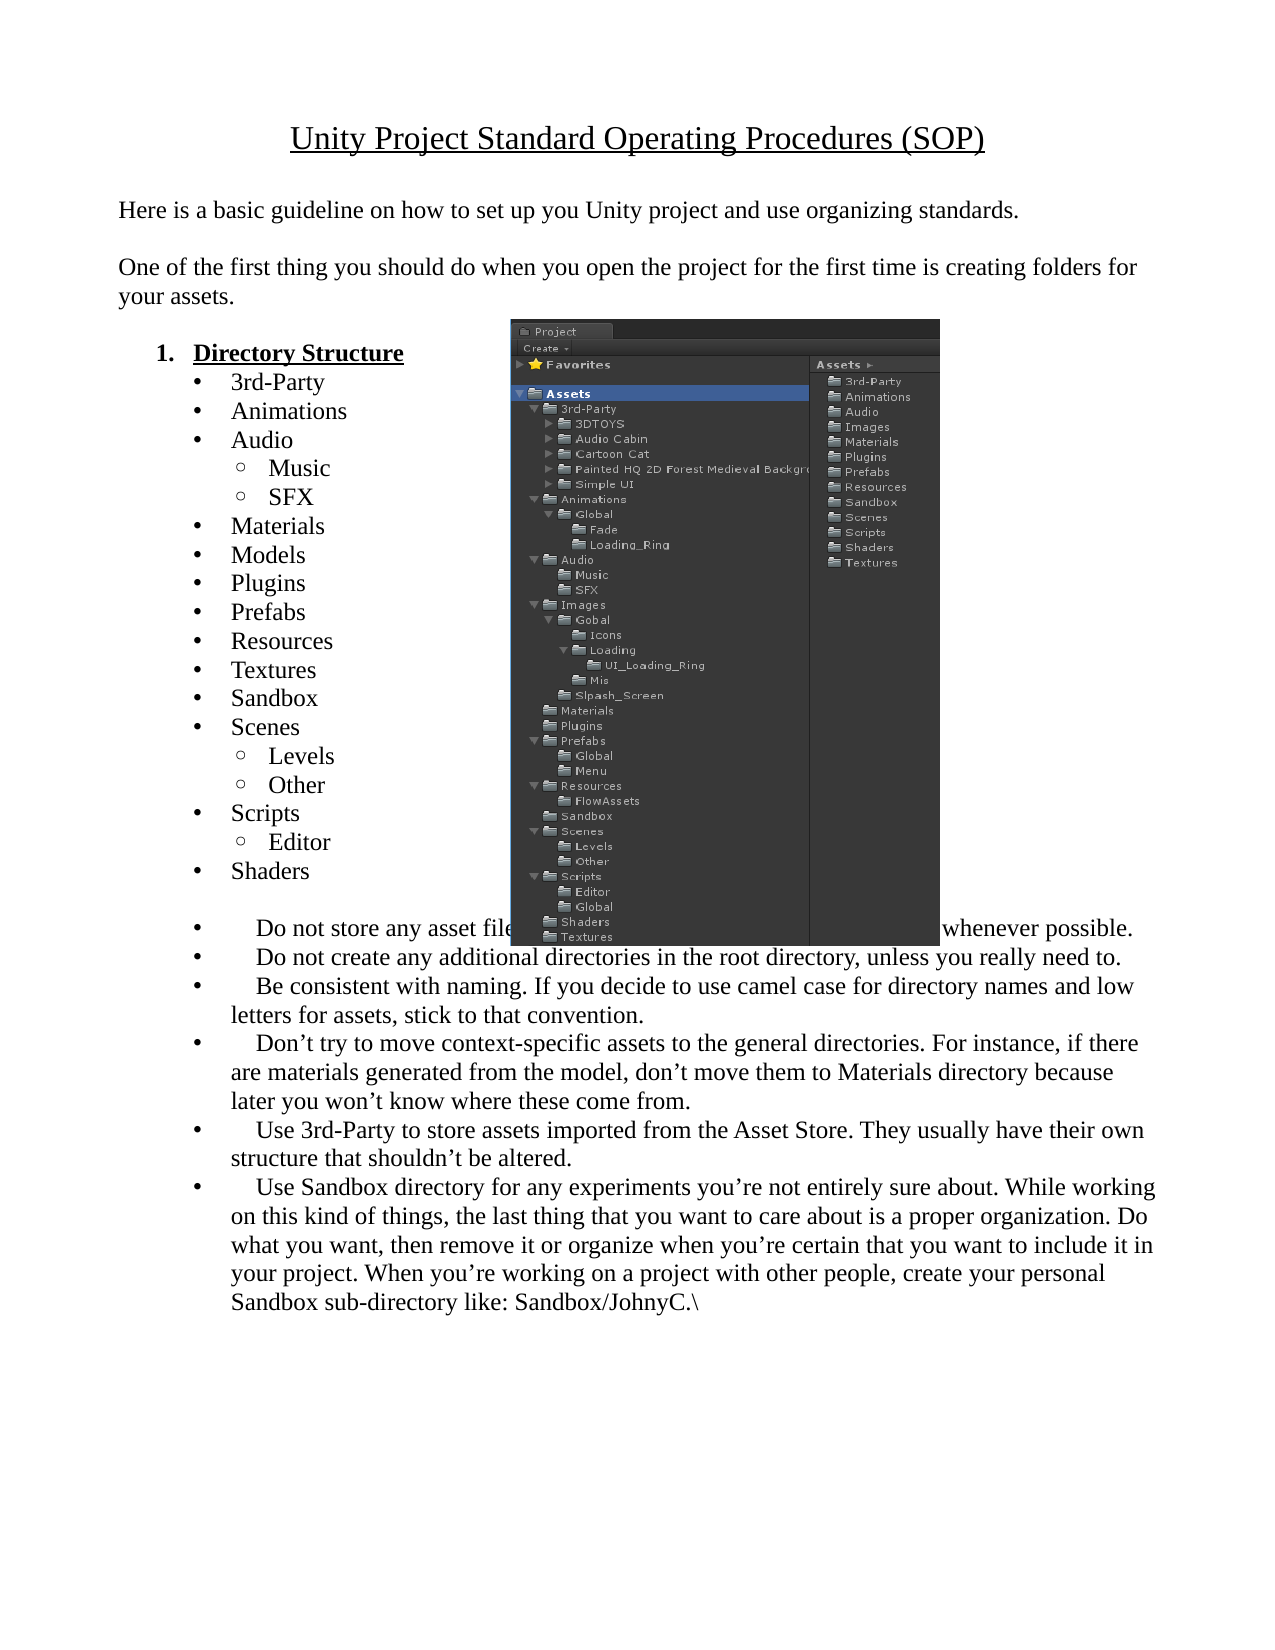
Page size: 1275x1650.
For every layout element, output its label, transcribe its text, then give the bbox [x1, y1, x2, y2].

list [940, 453, 1157, 482]
list Use Sandbox directory for any experiments you’re not entirely sure about. While working on this kind of things, the last thing that you want to care about is a proper organization. Do what you want, then remove it or organize when you’re certain that you want to include it in your project. When you’re working on a project with other people, create your personal Sandbox sub-directory like: Sandbox/JohnyC.\ [193, 1172, 1157, 1316]
list Do not create any additional directories in the root directory, unless you really need to. [193, 942, 1157, 971]
list Be consistent with naming. If you decide to use camel case for directory names and low letters for assets, stick to that convention. [193, 971, 1157, 1028]
list [940, 741, 1157, 770]
list [940, 683, 1157, 712]
list [940, 655, 1157, 683]
picture [510, 319, 940, 946]
list Editor [231, 827, 510, 856]
text Here is a basic guideline on how to set up you Unity project and use organizing standards. [118, 195, 1157, 223]
list [940, 798, 1157, 827]
list Scripts [193, 798, 510, 827]
list SFX [231, 482, 510, 511]
list Materials [193, 511, 510, 540]
list Directory Structure [156, 338, 510, 367]
list Prefabs [193, 597, 510, 626]
list Do not store any asset files in the root directory. Use sub-directories whenever possible. [193, 913, 510, 942]
list Resources [193, 626, 510, 655]
list [940, 597, 1157, 626]
list Music [231, 453, 510, 482]
list Other [231, 770, 510, 798]
list [940, 827, 1157, 856]
list [940, 396, 1157, 425]
list [940, 540, 1157, 568]
list [940, 511, 1157, 540]
list Sandbox [193, 683, 510, 712]
list Use 3rd-Party to store assets imported from the Asset Store. They usually have their own structure that shouldn’t be altered. [193, 1115, 1157, 1172]
list [940, 626, 1157, 655]
list Scenes [193, 712, 510, 741]
list [940, 338, 1157, 367]
text One of the first thing you should do when you open the project for the first time is creating folders for your assets. [118, 252, 1157, 310]
list [940, 712, 1157, 741]
list Audio [193, 425, 510, 453]
list [940, 568, 1157, 597]
list [940, 856, 1157, 885]
list Animations [193, 396, 510, 425]
list Don’t try to move context-specific assets to the general directories. For instance, if there are materials generated from the model, don’t move them to Materials directory because later you won’t know where these come from. [193, 1028, 1157, 1115]
list [940, 482, 1157, 511]
list Shaders [193, 856, 510, 885]
list Models [193, 540, 510, 568]
list [940, 770, 1157, 798]
list 3rd-Party [193, 367, 510, 396]
list Plugins [193, 568, 510, 597]
list Do not store any asset files in the root directory. Use sub-directories whenever possible. [940, 913, 1157, 942]
list Textures [193, 655, 510, 683]
list [940, 425, 1157, 453]
list Levels [231, 741, 510, 770]
text Unity Project Standard Operating Procedures (SOP) [118, 118, 1157, 156]
list [940, 367, 1157, 396]
